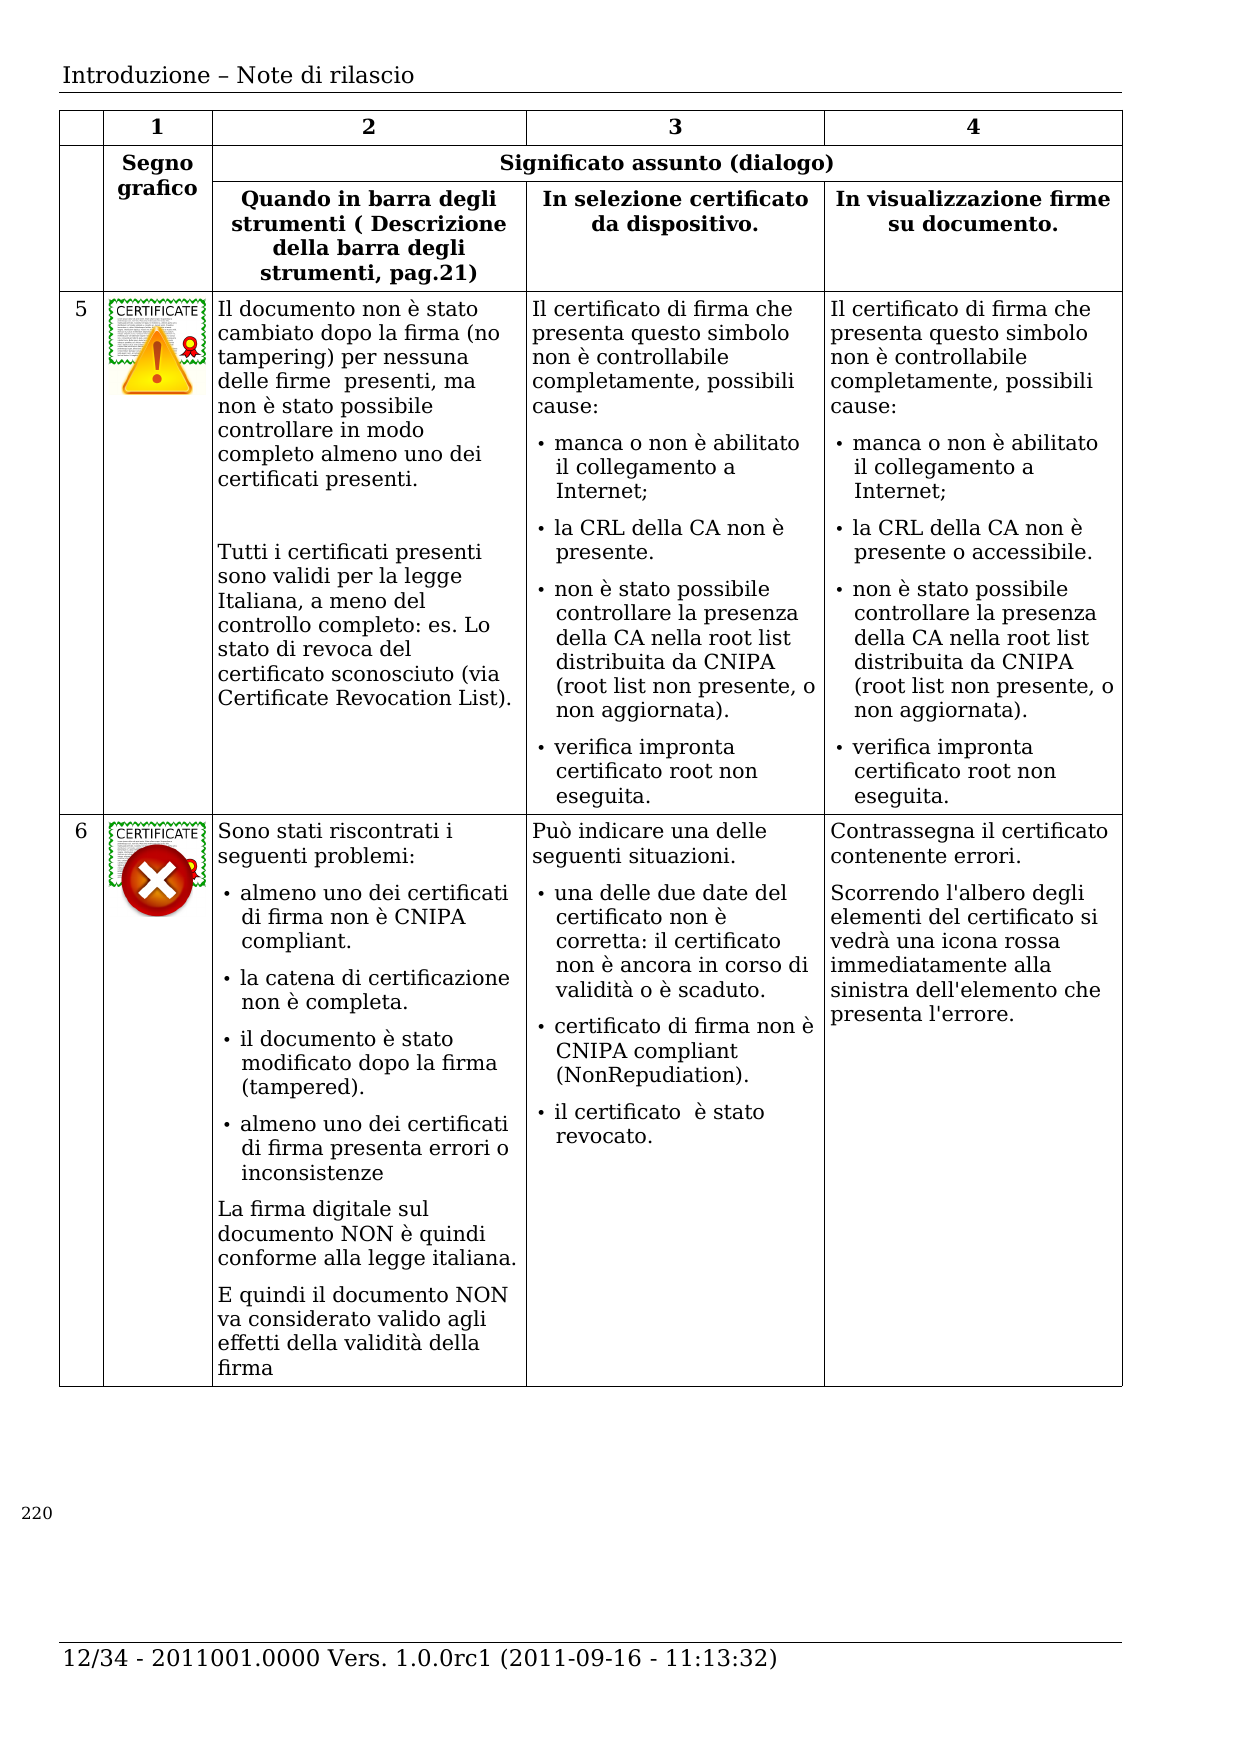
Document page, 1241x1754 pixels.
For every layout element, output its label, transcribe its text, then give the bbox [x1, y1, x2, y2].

table_cell Il documento non è stato cambiato dopo la firma (no tampering) per nessuna delle firme presenti, ma non è stato possibile controllare in modo completo almeno uno dei certificati presenti. Tutti i certificati presenti sono validi per la legge Italiana, a meno del controllo completo: es. Lo stato di revoca del certificato sconosciuto (via Certificate Revocation List). [213, 292, 526, 814]
table_cell Sono stati riscontrati i seguenti problemi: almeno uno dei certificati di firma non è CNIPA compliant. la catena di certificazione non è completa. il documento è stato modificato dopo la firma (tampered). almeno uno dei certificati di firma presenta errori o inconsistenze La firma digitale sul documento NON è quindi conforme alla legge italiana. E quindi il documento NON va considerato valido agli effetti della validità della firma [213, 815, 526, 1386]
table_cell [60, 146, 103, 291]
table_cell [104, 815, 212, 1386]
table_cell Può indicare una delle seguenti situazioni. una delle due date del certificato non è corretta: il certificato non è ancora in corso di validità o è scaduto. certificato di firma non è CNIPA compliant (NonRepudiation). il certificato è stato revocato. [527, 815, 824, 1386]
table_header 4 [825, 111, 1122, 145]
picture [108, 296, 206, 395]
table_cell Contrassegna il certificato contenente errori. Scorrendo l'albero degli elementi del certificato si vedrà una icona rossa immediatamente alla sinistra dell'elemento che presenta l'errore. [825, 815, 1122, 1386]
table_cell Segno grafico [104, 146, 212, 291]
table_cell In selezione certificato da dispositivo. [527, 182, 824, 291]
table_cell Significato assunto (dialogo) [213, 146, 1122, 181]
table_header 3 [527, 111, 824, 145]
table_cell Il certificato di firma che presenta questo simbolo non è controllabile completamente, possibili cause: manca o non è abilitato il collegamento a Internet; la CRL della CA non è presente. non è stato possibile controllare la presenza della CA nella root list distribuita da CNIPA (root list non presente, o non aggiornata). verifica impronta certificato root non eseguita. [527, 292, 824, 814]
table_cell [104, 292, 212, 814]
table_cell Quando in barra degli strumenti ( Descrizione della barra degli strumenti, pag.21) [213, 182, 526, 291]
picture [108, 819, 206, 917]
table_cell In visualizzazione firme su documento. [825, 182, 1122, 291]
table_header 2 [213, 111, 526, 145]
table_header 1 [104, 111, 212, 145]
table_header [60, 111, 103, 145]
table_cell 5 [60, 292, 103, 814]
table_cell 6 [60, 815, 103, 1386]
table_cell Il certificato di firma che presenta questo simbolo non è controllabile completamente, possibili cause: manca o non è abilitato il collegamento a Internet; la CRL della CA non è presente o accessibile. non è stato possibile controllare la presenza della CA nella root list distribuita da CNIPA (root list non presente, o non aggiornata). verifica impronta certificato root non eseguita. [825, 292, 1122, 814]
